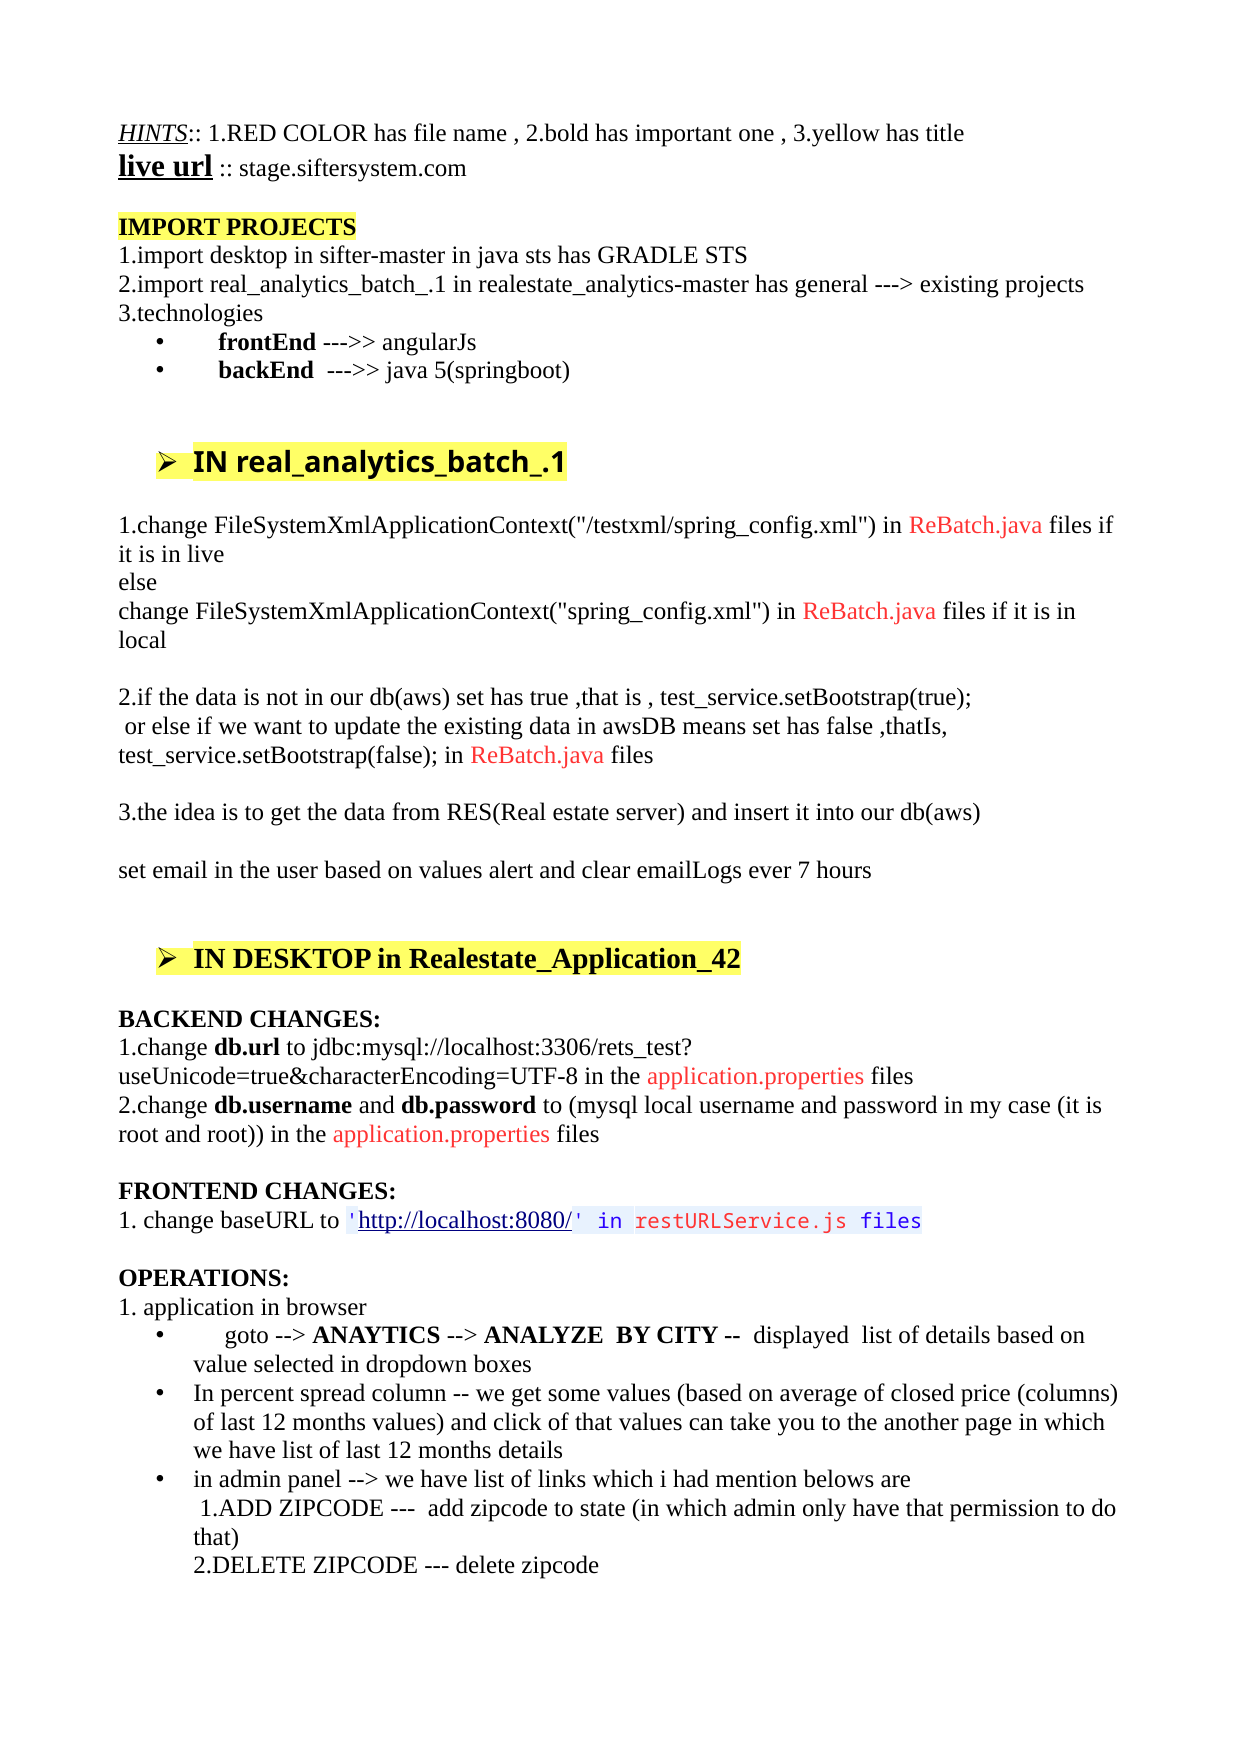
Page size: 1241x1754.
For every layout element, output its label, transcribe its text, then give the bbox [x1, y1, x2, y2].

text HINTS:: 1.RED COLOR has file name , 2.bold has important one , 3.yellow has title [118, 118, 1122, 147]
text 1.change FileSystemXmlApplicationContext("/testxml/spring_config.xml") in ReBatch.java files if it is in live [118, 510, 1122, 567]
text IMPORT PROJECTS [118, 212, 1122, 240]
text or else if we want to update the existing data in awsDB means set has false ,thatIs, test_service.setBootstrap(false); in ReBatch.java files [118, 711, 1122, 769]
list backEnd --->> java 5(springboot) [156, 355, 1122, 384]
text 1. change baseURL to 'http://localhost:8080/' in restURLService.js files [118, 1205, 1122, 1234]
text FRONTEND CHANGES: [118, 1176, 1122, 1205]
text 2.if the data is not in our db(aws) set has true ,that is , test_service.setBootstrap(true); [118, 682, 1122, 711]
list IN real_analytics_batch_.1 [156, 442, 1122, 481]
list goto --> ANAYTICS --> ANALYZE BY CITY -- displayed list of details based on value selected in dropdown boxes [156, 1321, 1122, 1378]
list 1.ADD ZIPCODE --- add zipcode to state (in which admin only have that permission to do that) [156, 1493, 1122, 1551]
text 1. application in browser [118, 1292, 1122, 1321]
text 2.import real_analytics_batch_.1 in realestate_analytics-master has general ---> existing projects [118, 269, 1122, 298]
text 1.change db.url to jdbc:mysql://localhost:3306/rets_test?useUnicode=true&characterEncoding=UTF-8 in the application.properties files [118, 1032, 1122, 1090]
text OPERATIONS: [118, 1263, 1122, 1292]
list 2.DELETE ZIPCODE --- delete zipcode [156, 1551, 1122, 1579]
list frontEnd --->> angularJs [156, 327, 1122, 355]
text change FileSystemXmlApplicationContext("spring_config.xml") in ReBatch.java files if it is in local [118, 596, 1122, 654]
list in admin panel --> we have list of links which i had mention belows are [156, 1464, 1122, 1493]
text 1.import desktop in sifter-master in java sts has GRADLE STS [118, 240, 1122, 269]
text 3.the idea is to get the data from RES(Real estate server) and insert it into our db(aws) [118, 797, 1122, 826]
text live url :: stage.siftersystem.com [118, 147, 1122, 183]
text BACKEND CHANGES: [118, 1004, 1122, 1032]
text set email in the user based on values alert and clear emailLogs ever 7 hours [118, 855, 1122, 884]
text 3.technologies [118, 298, 1122, 327]
text 2.change db.username and db.password to (mysql local username and password in my case (it is root and root)) in the application.properties files [118, 1090, 1122, 1147]
text else [118, 567, 1122, 596]
list IN DESKTOP in Realestate_Application_42 [156, 941, 1122, 975]
list In percent spread column -- we get some values (based on average of closed price (columns) of last 12 months values) and click of that values can take you to the another page in which we have list of last 12 months details [156, 1378, 1122, 1464]
